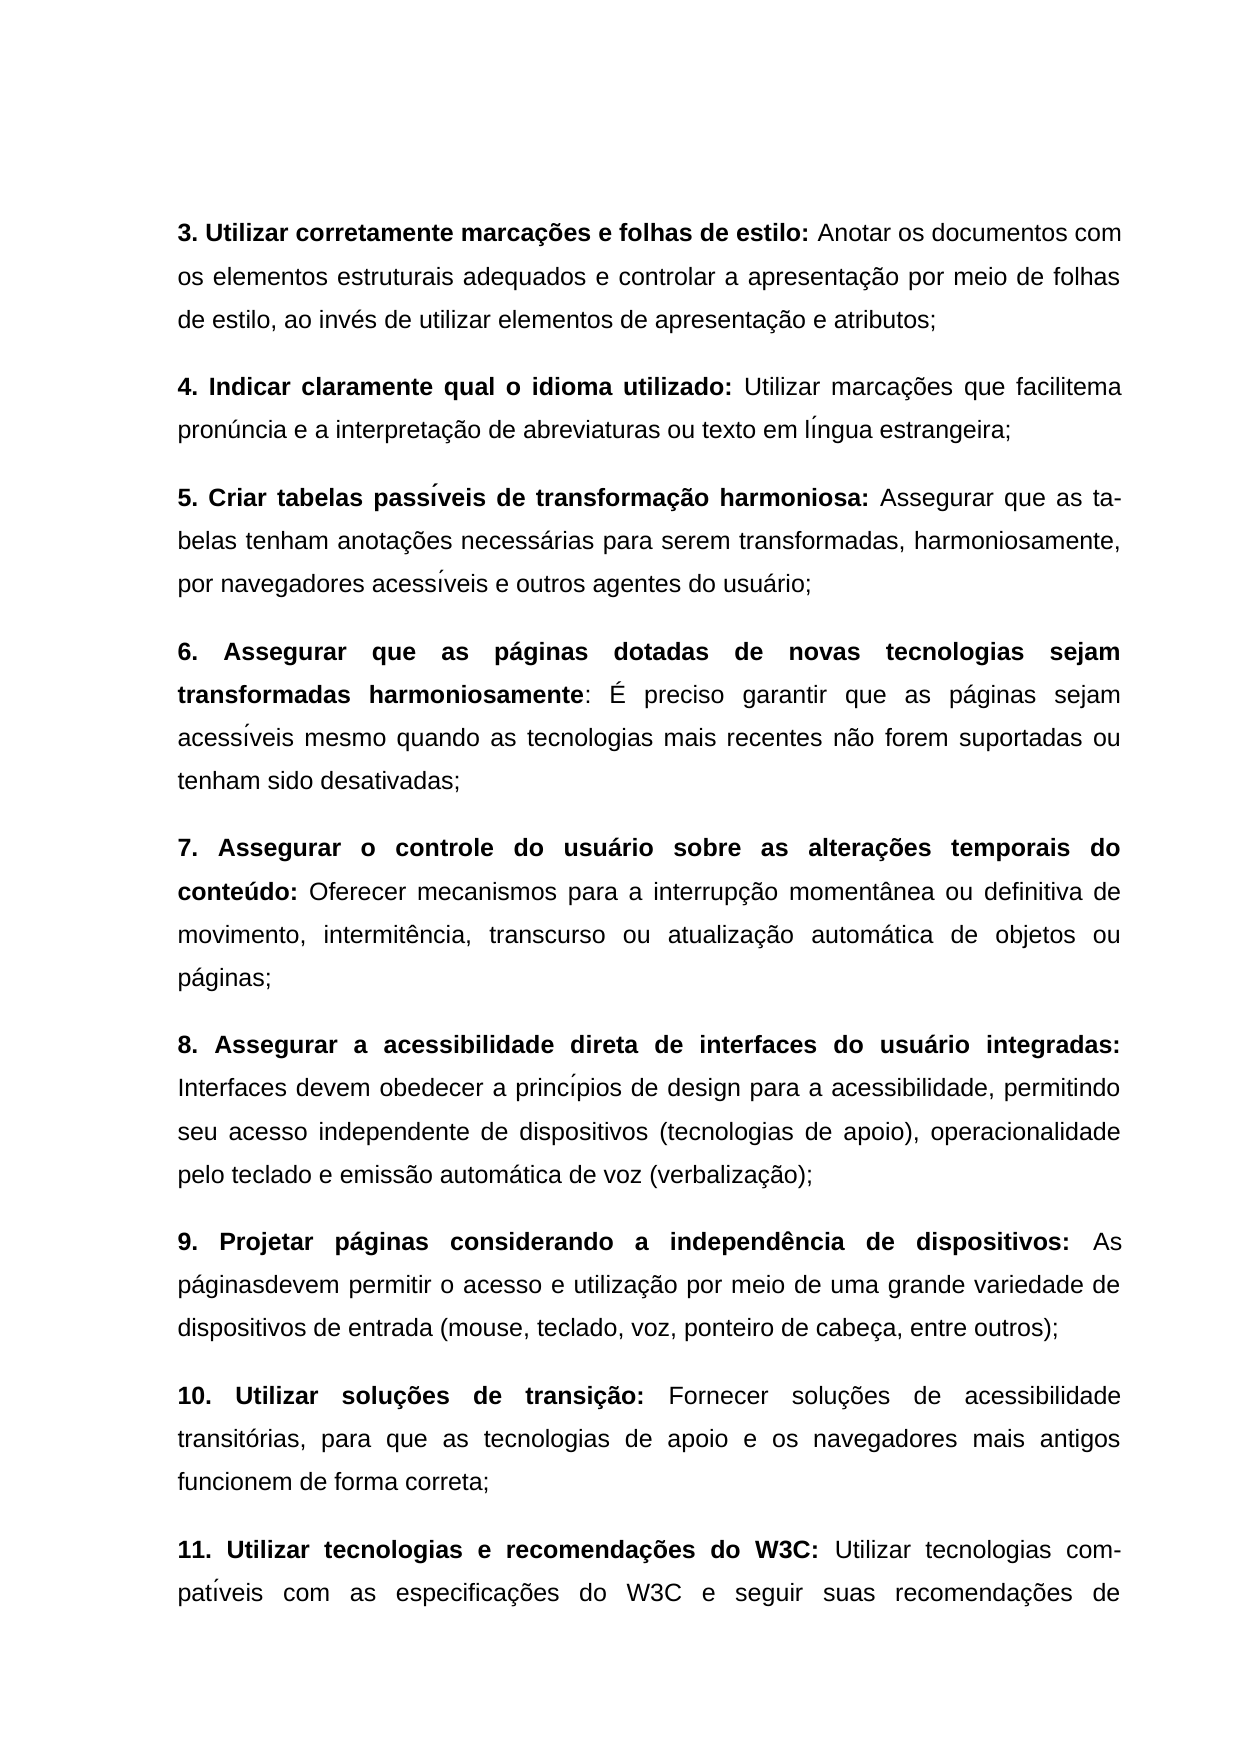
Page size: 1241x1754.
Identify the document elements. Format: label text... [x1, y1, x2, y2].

text 9. Projetar páginas considerando a independência de dispositivos: As páginasdevem permitir o acesso e utilização por meio de uma grande variedade de dispositivos de entrada (mouse, teclado, voz, ponteiro de cabeça, entre outros); [177, 1227, 1122, 1342]
text 5. Criar tabelas passı́veis de transformação harmoniosa: Assegurar que as ta-belas tenham anotações necessárias para serem transformadas, harmoniosamente, por navegadores acessı́veis e outros agentes do usuário; [177, 483, 1122, 598]
text 3. Utilizar corretamente marcações e folhas de estilo: Anotar os documentos com os elementos estruturais adequados e controlar a apresentação por meio de folhas de estilo, ao invés de utilizar elementos de apresentação e atributos; [177, 218, 1122, 333]
text 10. Utilizar soluções de transição: Fornecer soluções de acessibilidade transitórias, para que as tecnologias de apoio e os navegadores mais antigos funcionem de forma correta; [177, 1381, 1122, 1496]
text 4. Indicar claramente qual o idioma utilizado: Utilizar marcações que facilitema pronúncia e a interpretação de abreviaturas ou texto em lı́ngua estrangeira; [177, 372, 1122, 444]
text 8. Assegurar a acessibilidade direta de interfaces do usuário integradas: Interfaces devem obedecer a princı́pios de design para a acessibilidade, permitindo seu acesso independente de dispositivos (tecnologias de apoio), operacionalidade pelo teclado e emissão automática de voz (verbalização); [177, 1030, 1122, 1188]
text 7. Assegurar o controle do usuário sobre as alterações temporais do conteúdo: Oferecer mecanismos para a interrupção momentânea ou definitiva de movimento, intermitência, transcurso ou atualização automática de objetos ou páginas; [177, 833, 1122, 992]
text 6. Assegurar que as páginas dotadas de novas tecnologias sejam transformadas harmoniosamente: É preciso garantir que as páginas sejam acessı́veis mesmo quando as tecnologias mais recentes não forem suportadas ou tenham sido desativadas; [177, 637, 1122, 795]
text 11. Utilizar tecnologias e recomendações do W3C: Utilizar tecnologias com-patı́veis com as especificações do W3C e seguir suas recomendações de [177, 1535, 1122, 1607]
